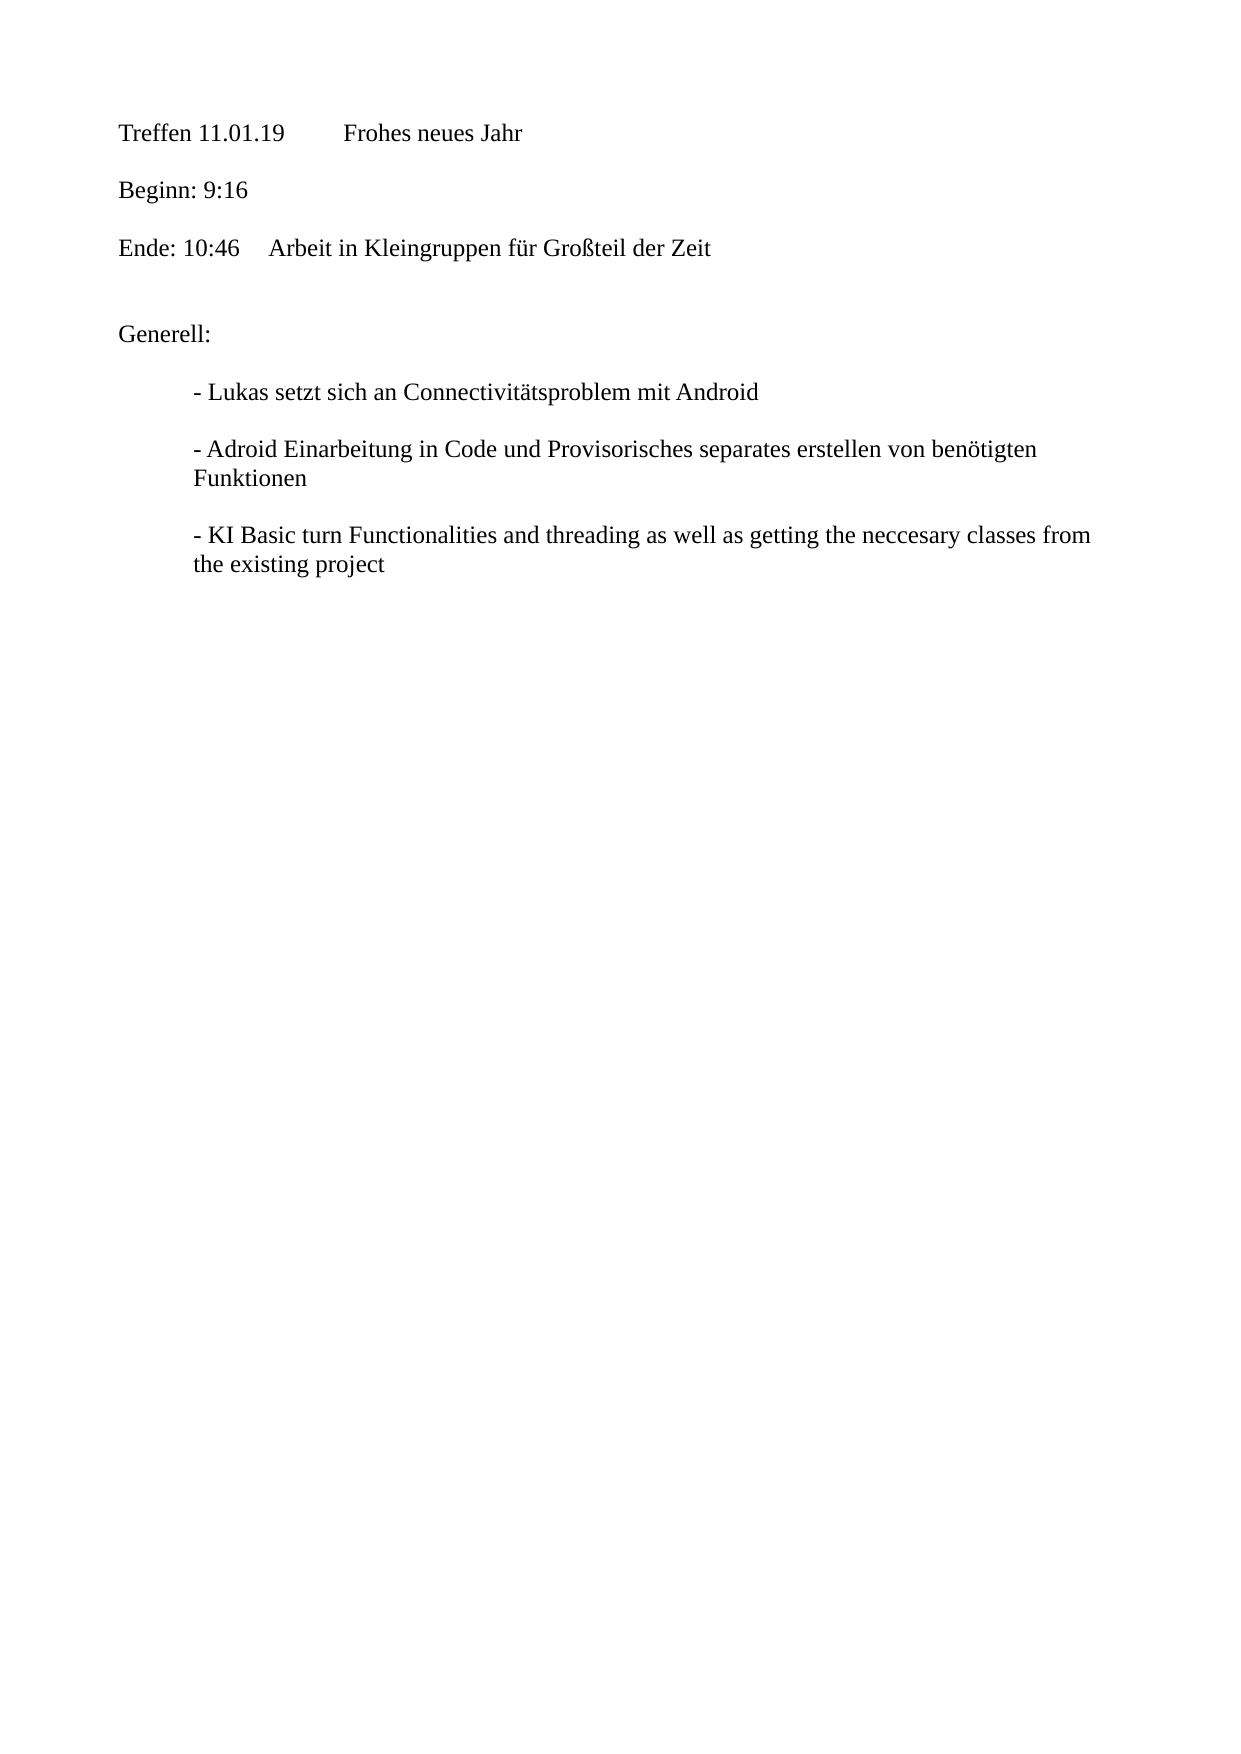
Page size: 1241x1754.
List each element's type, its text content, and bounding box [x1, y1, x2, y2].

text - KI Basic turn Functionalities and threading as well as getting the neccesary classes from the existing project [118, 521, 1122, 578]
text Generell: [118, 319, 1122, 348]
text - Adroid Einarbeitung in Code und Provisorisches separates erstellen von benötigten Funktionen [118, 434, 1122, 492]
text - Lukas setzt sich an Connectivitätsproblem mit Android [118, 377, 1122, 406]
text Ende: 10:46 Arbeit in Kleingruppen für Großteil der Zeit [118, 233, 1122, 262]
text Beginn: 9:16 [118, 176, 1122, 204]
text Treffen 11.01.19 Frohes neues Jahr [118, 118, 1122, 147]
